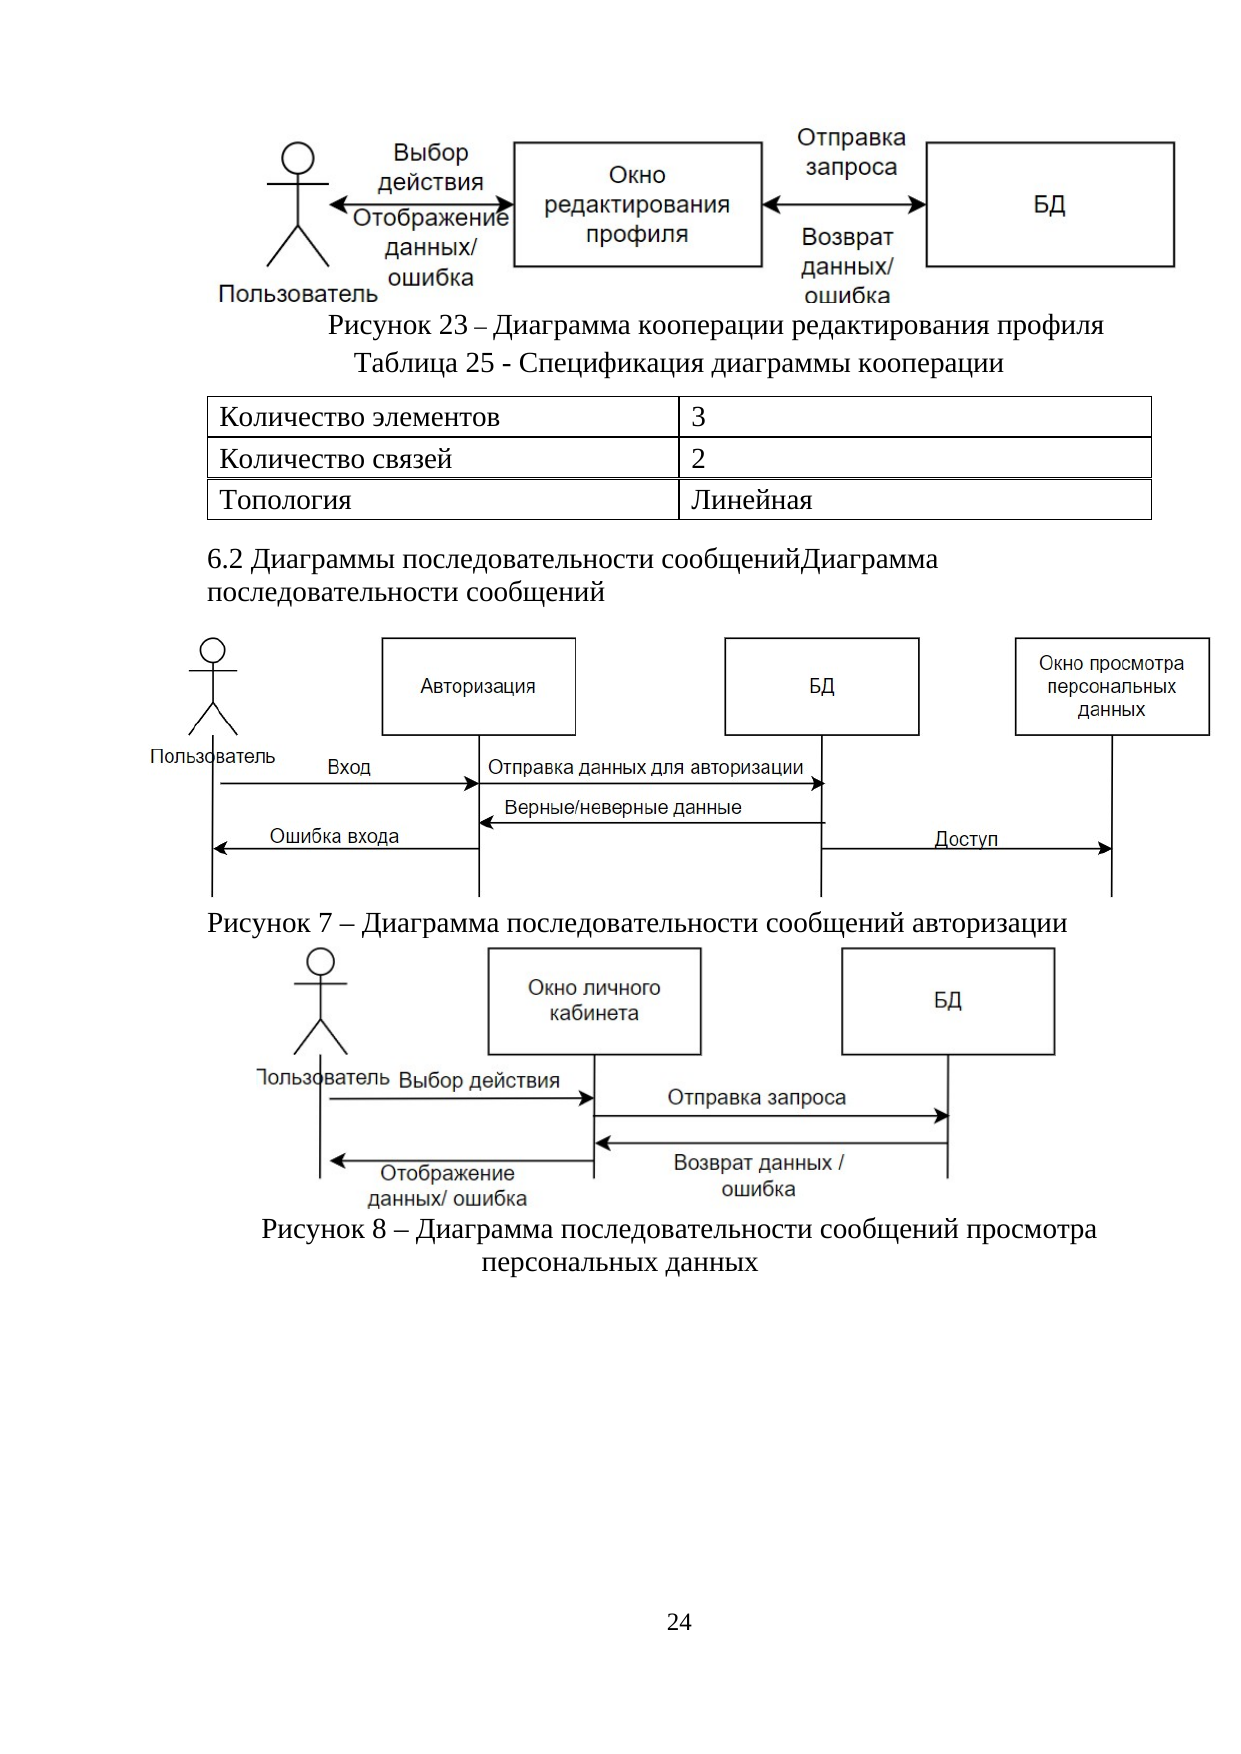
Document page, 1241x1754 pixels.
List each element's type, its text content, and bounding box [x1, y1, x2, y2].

table_cell Линейная [680, 480, 1151, 519]
picture [256, 938, 1058, 1211]
text Таблица 25 - Спецификация диаграммы кооперации [207, 345, 1152, 379]
picture [206, 118, 1182, 303]
table_cell Топология [208, 480, 678, 519]
picture [147, 620, 1218, 906]
text Рисунок 7 – Диаграмма последовательности сообщений авторизации [89, 905, 1152, 939]
table_header 3 [680, 397, 1151, 436]
text Рисунок 23 – Диаграмма кооперации редактирования профиля [207, 307, 1152, 340]
table_cell 2 [680, 438, 1151, 477]
subtitle 6.2 Диаграммы последовательности сообщенийДиаграмма последовательности сообщений [207, 541, 1152, 608]
table_header Количество элементов [208, 397, 678, 436]
text Рисунок 8 – Диаграмма последовательности сообщений просмотра персональных данных [89, 1211, 1152, 1278]
table_cell Количество связей [208, 438, 678, 477]
